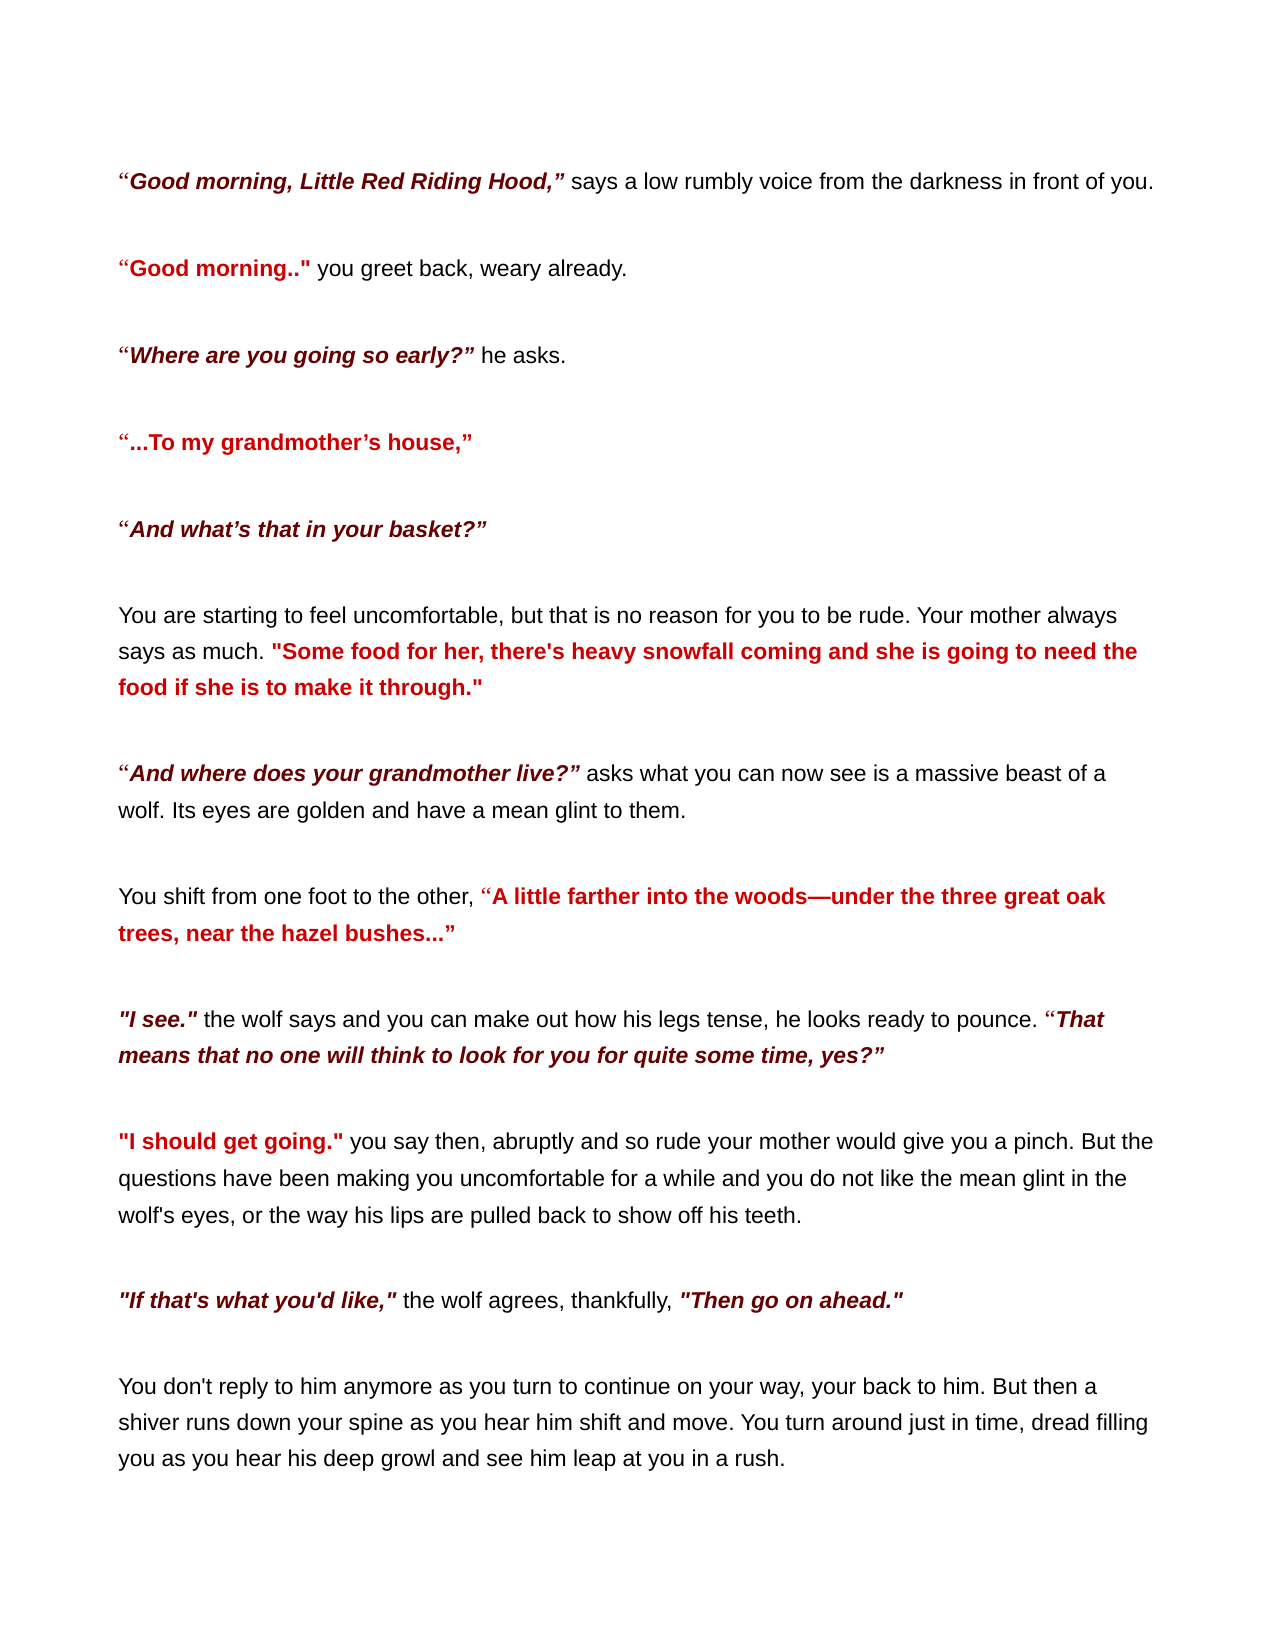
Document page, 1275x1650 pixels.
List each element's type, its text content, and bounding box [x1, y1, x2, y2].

text “Good morning.." you greet back, weary already. [118, 253, 1157, 282]
text “Good morning, Little Red Riding Hood,” says a low rumbly voice from the darkness in front of you. [118, 166, 1157, 194]
text "I should get going." you say then, abruptly and so rude your mother would give you a pinch. But the questions have been making you uncomfortable for a while and you do not like the mean glint in the wolf's eyes, or the way his lips are pulled back to show off his teeth. [118, 1126, 1157, 1228]
text "If that's what you'd like," the wolf agrees, thankfully, "Then go on ahead." [118, 1286, 1157, 1314]
text You shift from one foot to the other, “A little farther into the woods—under the three great oak trees, near the hazel bushes...” [118, 881, 1157, 946]
text "I see." the wolf says and you can make out how his legs tense, he looks ready to pounce. “That means that no one will think to look for you for quite some time, yes?” [118, 1004, 1157, 1069]
text “And what’s that in your basket?” [118, 514, 1157, 543]
text “And where does your grandmother live?” asks what you can now see is a massive beast of a wolf. Its eyes are golden and have a mean glint to them. [118, 758, 1157, 823]
text You don't reply to him anymore as you turn to continue on your way, your back to him. But then a shiver runs down your spine as you hear him shift and move. You turn around just in time, dread filling you as you hear his deep growl and see him leap at you in a rush. [118, 1373, 1157, 1472]
text “Where are you going so early?” he asks. [118, 340, 1157, 369]
text “...To my grandmother’s house,” [118, 427, 1157, 456]
text You are starting to feel uncomfortable, but that is no reason for you to be rude. Your mother always says as much. "Some food for her, there's heavy snowfall coming and she is going to need the food if she is to make it through." [118, 602, 1157, 701]
